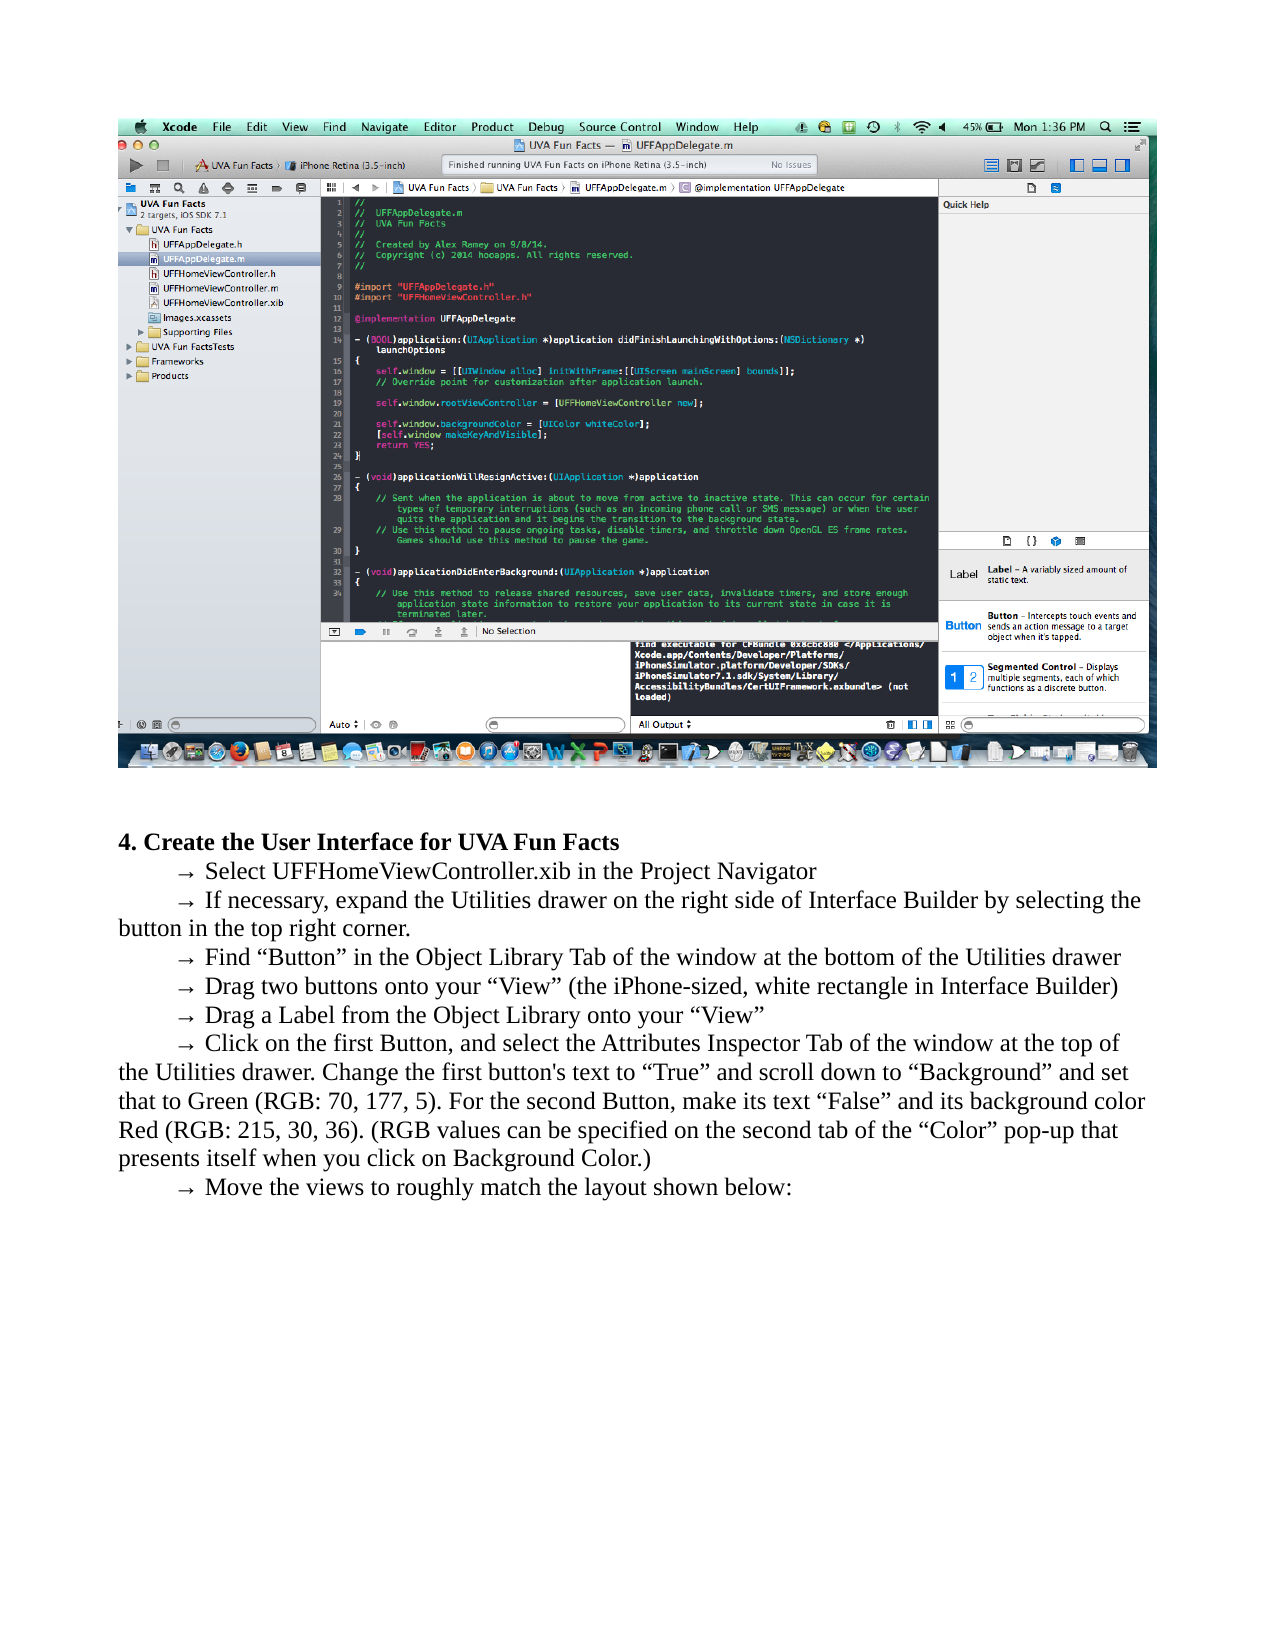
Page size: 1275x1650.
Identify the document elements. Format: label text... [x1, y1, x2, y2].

text → Click on the first Button, and select the Attributes Inspector Tab of the window at the top of the Utilities drawer. Change the first button's text to “True” and scroll down to “Background” and set that to Green (RGB: 70, 177, 5). For the second Button, make its text “False” and its background color Red (RGB: 215, 30, 36). (RGB values can be specified on the second tab of the “Color” pop-up that presents itself when you click on Background Color.) [118, 1028, 1157, 1172]
text → Select UFFHomeViewController.xib in the Project Navigator [118, 856, 1157, 885]
text → Drag two buttons onto your “View” (the iPhone-sized, white rectangle in Interface Builder) [118, 971, 1157, 1000]
text → Drag a Label from the Object Library onto your “View” [118, 1000, 1157, 1028]
text → If necessary, expand the Utilities drawer on the right side of Interface Builder by selecting the button in the top right corner. [118, 885, 1157, 942]
text → Find “Button” in the Object Library Tab of the window at the bottom of the Utilities drawer [118, 942, 1157, 971]
text 4. Create the User Interface for UVA Fun Facts [118, 827, 1157, 856]
text → Move the views to roughly match the layout shown below: [118, 1172, 1157, 1201]
picture [118, 118, 1157, 768]
